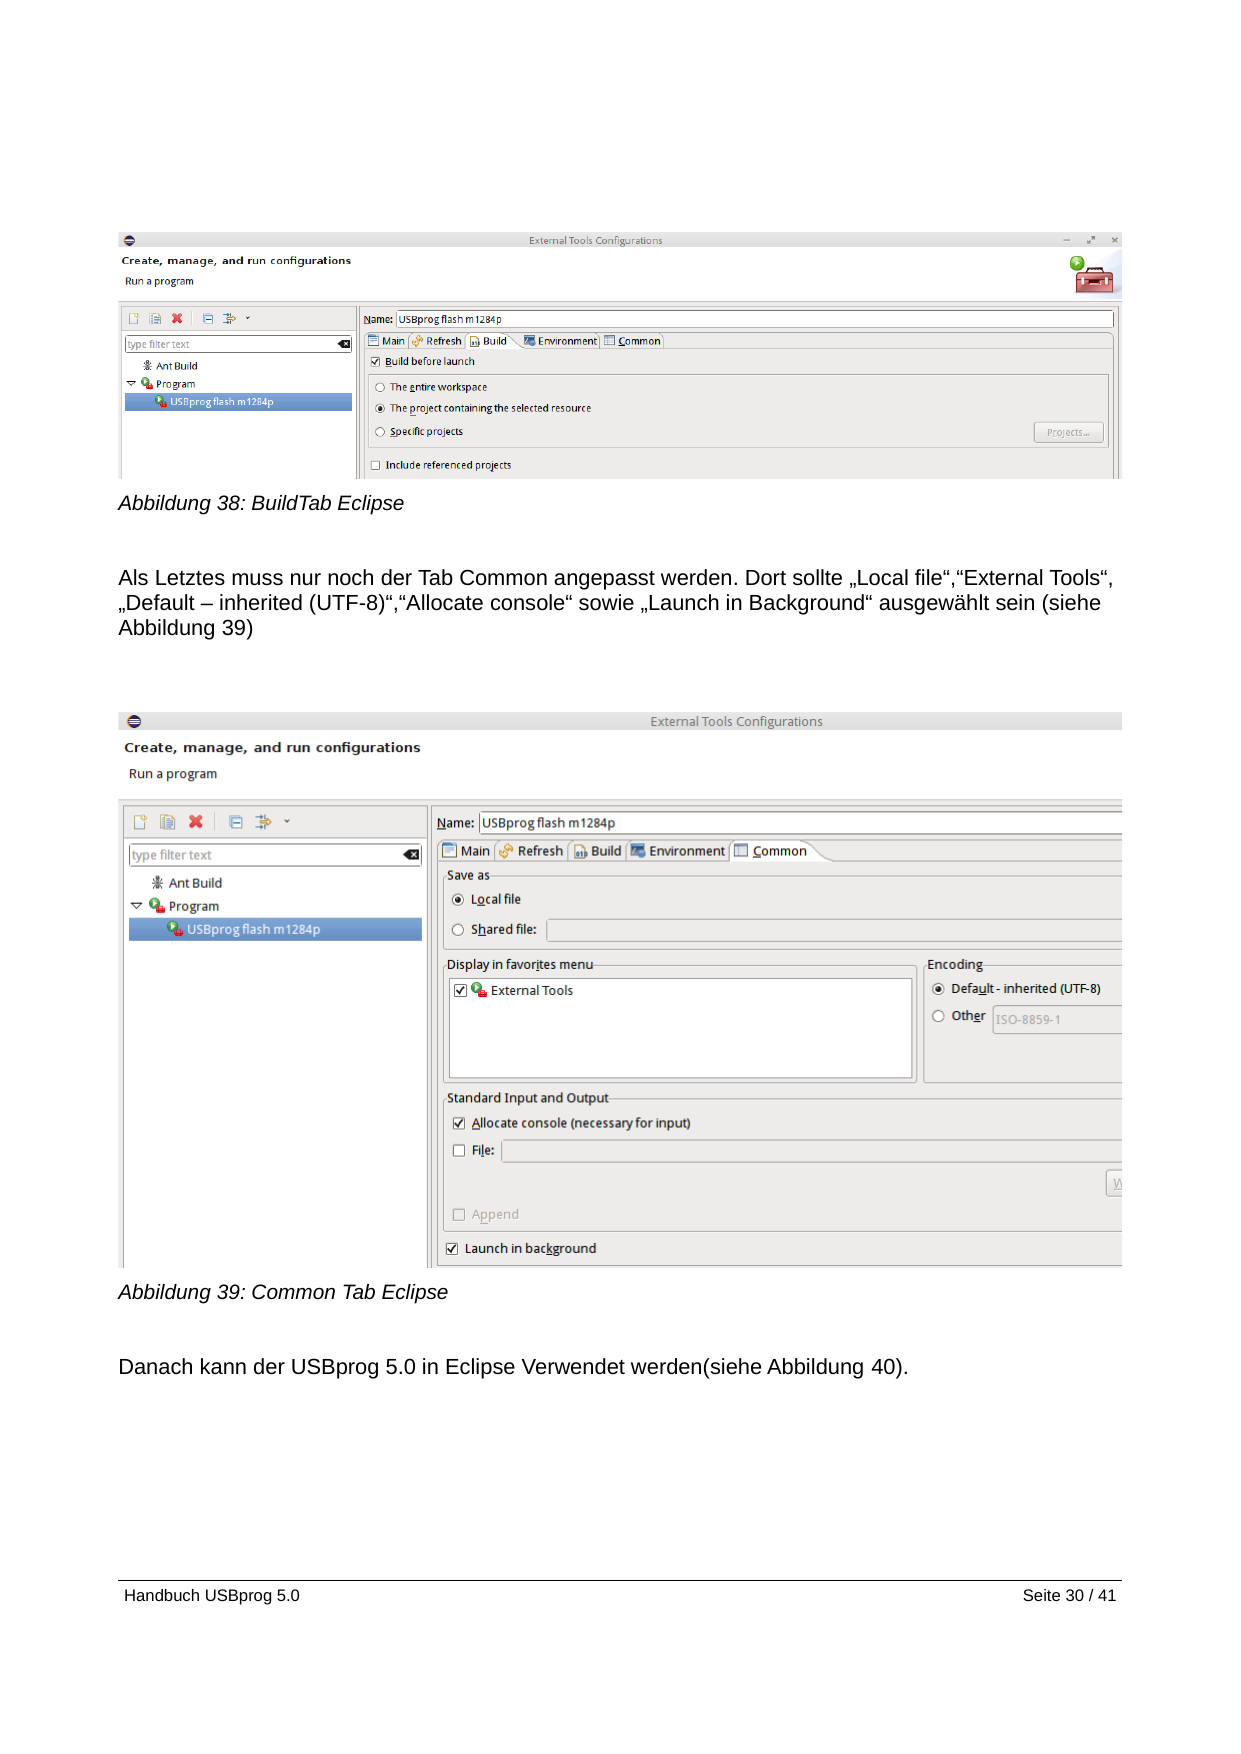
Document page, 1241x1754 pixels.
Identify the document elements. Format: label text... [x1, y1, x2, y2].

picture [118, 232, 1123, 479]
text Als Letztes muss nur noch der Tab Common angepasst werden. Dort sollte „Local file“,“External Tools“, „Default – inherited (UTF-8)“,“Allocate console“ sowie „Launch in Background“ ausgewählt sein (siehe Abbildung 39) [118, 564, 1122, 640]
text Abbildung 39: Common Tab Eclipse [118, 1268, 1122, 1303]
picture [118, 712, 1123, 1268]
text Danach kann der USBprog 5.0 in Eclipse Verwendet werden(siehe Abbildung 40). [118, 1354, 1122, 1379]
text Abbildung 38: BuildTab Eclipse [118, 479, 1122, 514]
